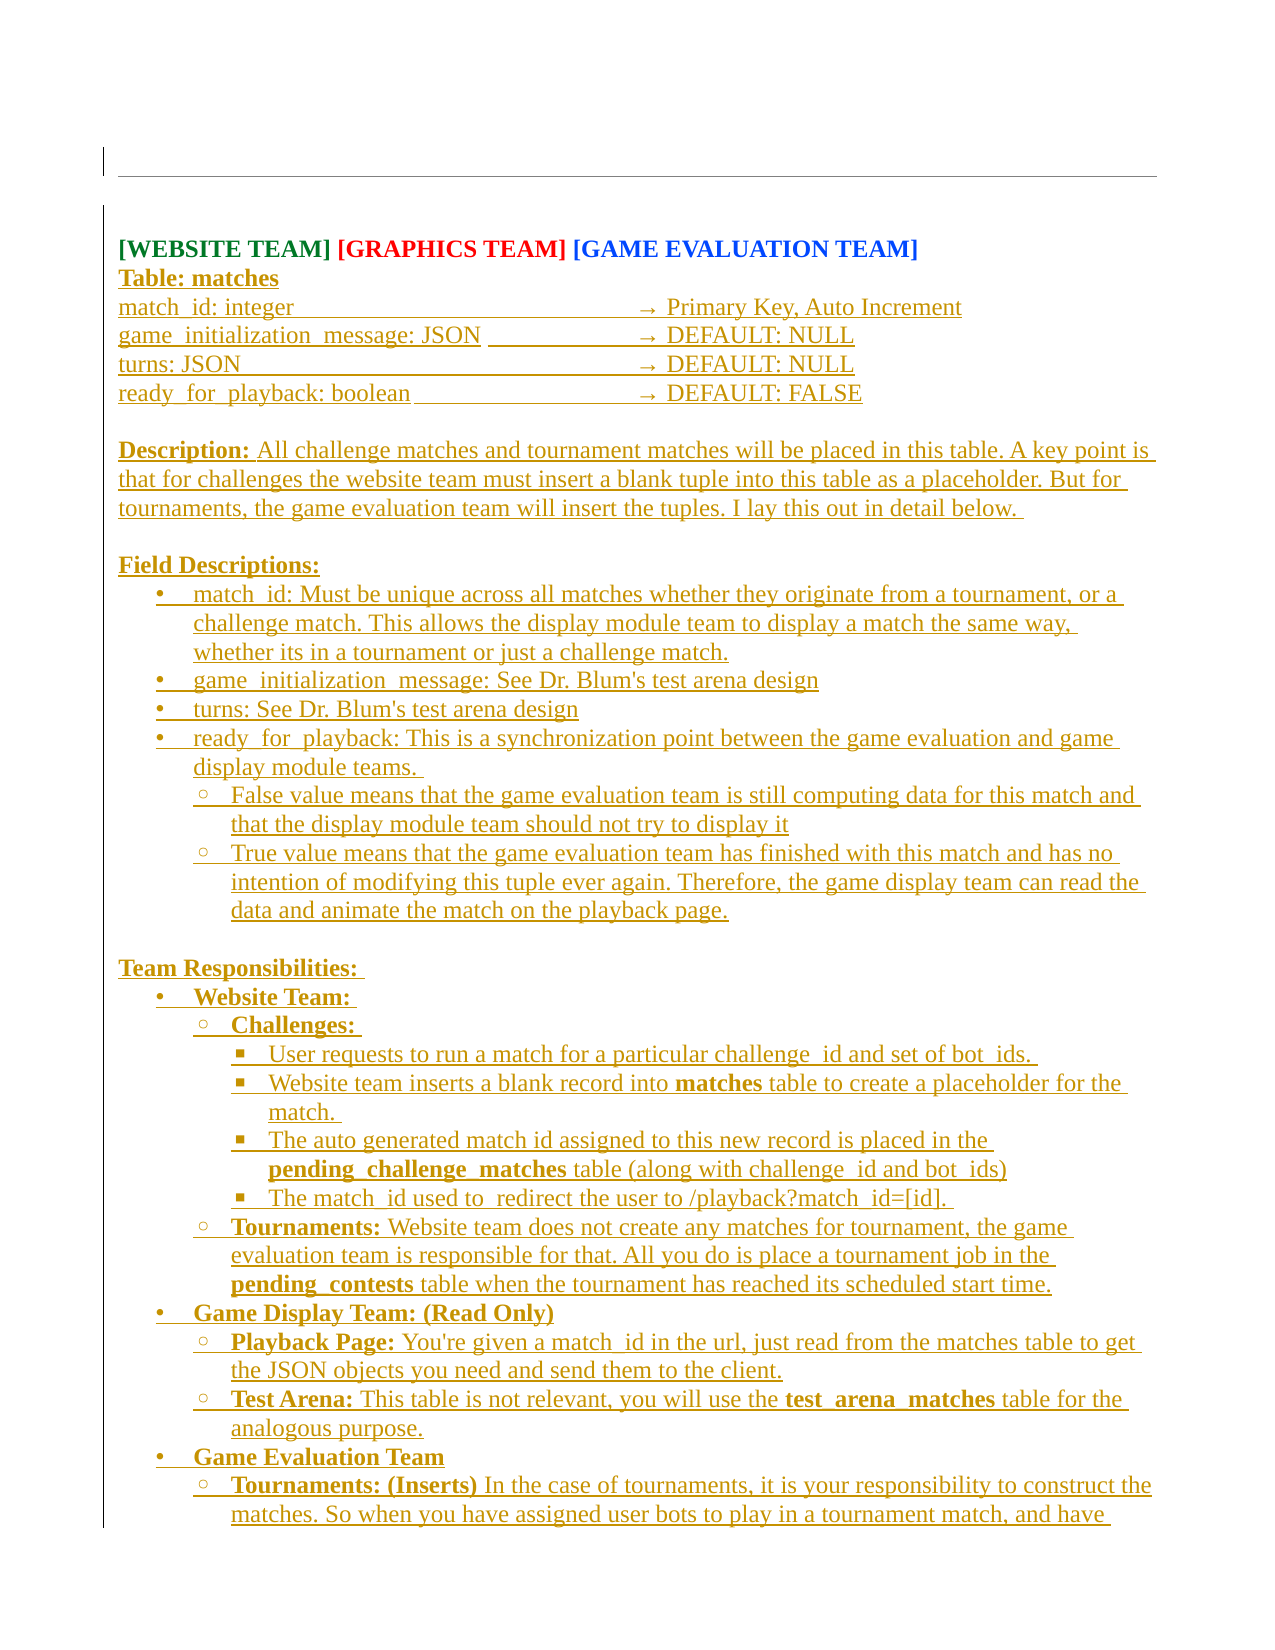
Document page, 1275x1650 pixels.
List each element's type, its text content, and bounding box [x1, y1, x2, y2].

text Table: matches [118, 263, 1157, 292]
list match_id: Must be unique across all matches whether they originate from a tournament, or a challenge match. This allows the display module team to display a match the same way, whether its in a tournament or just a challenge match. [156, 579, 1157, 665]
list Website team inserts a blank record into matches table to create a placeholder for the match. [231, 1068, 1157, 1125]
text Field Descriptions: [118, 550, 1157, 579]
list Challenges: [193, 1010, 1157, 1039]
list turns: See Dr. Blum's test arena design [156, 694, 1157, 723]
list Test Arena: This table is not relevant, you will use the test_arena_matches table for the analogous purpose. [193, 1384, 1157, 1442]
list Tournaments: (Inserts) In the case of tournaments, it is your responsibility to construct the matches. So when you have assigned user bots to play in a tournament match, and have [193, 1470, 1157, 1528]
text game_initialization_message: JSON → DEFAULT: NULL [118, 320, 1157, 349]
list Game Display Team: (Read Only) [156, 1298, 1157, 1327]
list Website Team: [156, 982, 1157, 1010]
list The match_id used to redirect the user to /playback?match_id=[id]. [231, 1183, 1157, 1212]
list False value means that the game evaluation team is still computing data for this match and that the display module team should not try to display it [193, 780, 1157, 838]
list The auto generated match id assigned to this new record is placed in the pending_challenge_matches table (along with challenge_id and bot_ids) [231, 1125, 1157, 1183]
text [WEBSITE TEAM] [GRAPHICS TEAM] [GAME EVALUATION TEAM] [118, 234, 1157, 263]
list Game Evaluation Team [156, 1442, 1157, 1470]
text match_id: integer → Primary Key, Auto Increment [118, 292, 1157, 320]
list User requests to run a match for a particular challenge_id and set of bot_ids. [231, 1039, 1157, 1068]
text Description: All challenge matches and tournament matches will be placed in this table. A key point is that for challenges the website team must insert a blank tuple into this table as a placeholder. But for tournaments, the game evaluation team will insert the tuples. I lay this out in detail below. [118, 435, 1157, 522]
list True value means that the game evaluation team has finished with this match and has no intention of modifying this tuple ever again. Therefore, the game display team can read the data and animate the match on the playback page. [193, 838, 1157, 924]
list Playback Page: You're given a match_id in the url, just read from the matches table to get the JSON objects you need and send them to the client. [193, 1327, 1157, 1384]
text turns: JSON → DEFAULT: NULL [118, 349, 1157, 378]
list ready_for_playback: This is a synchronization point between the game evaluation and game display module teams. [156, 723, 1157, 780]
text Team Responsibilities: [118, 953, 1157, 982]
list Tournaments: Website team does not create any matches for tournament, the game evaluation team is responsible for that. All you do is place a tournament job in the pending_contests table when the tournament has reached its scheduled start time. [193, 1212, 1157, 1298]
text ready_for_playback: boolean → DEFAULT: FALSE [118, 378, 1157, 407]
list game_initialization_message: See Dr. Blum's test arena design [156, 665, 1157, 694]
